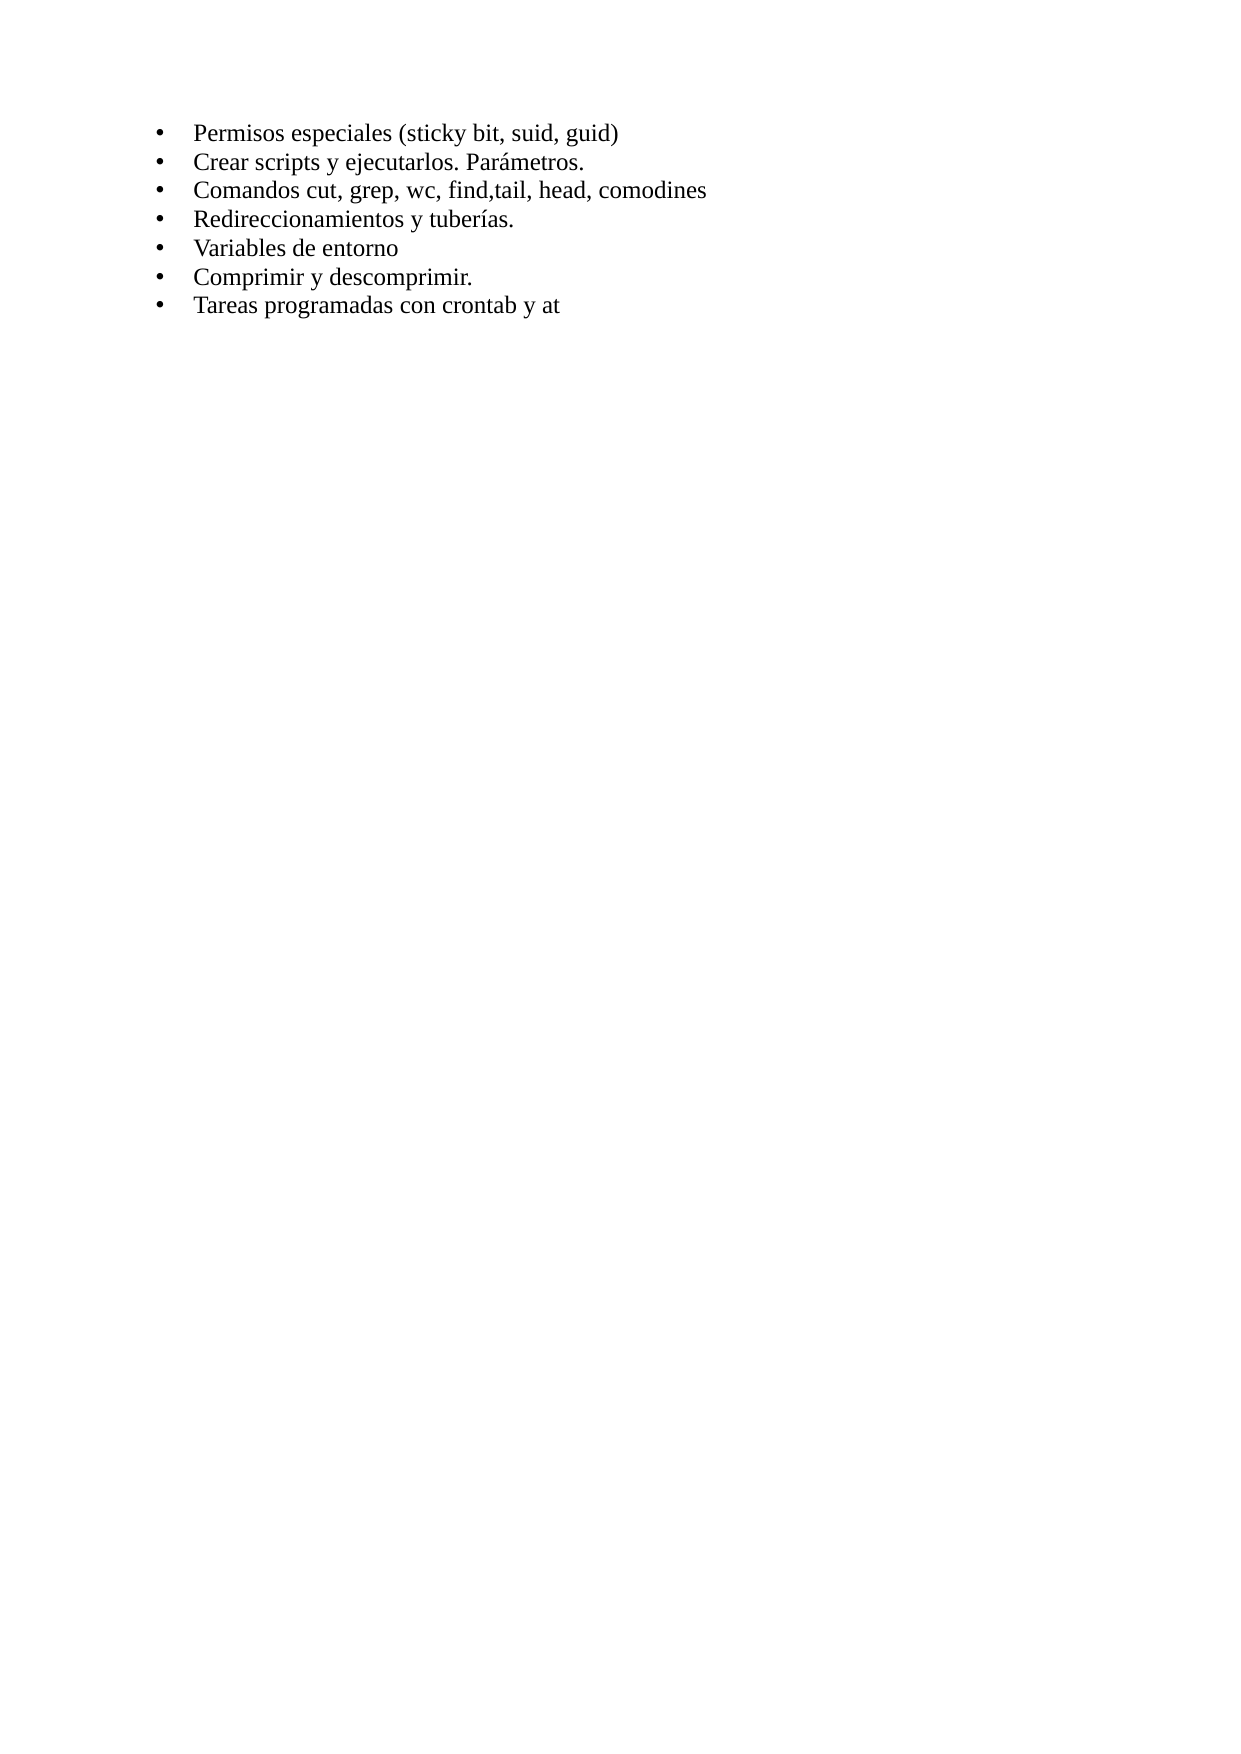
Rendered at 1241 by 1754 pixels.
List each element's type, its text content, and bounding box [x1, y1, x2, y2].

list Comprimir y descomprimir. [156, 262, 1122, 291]
list Tareas programadas con crontab y at [156, 291, 1122, 319]
list Permisos especiales (sticky bit, suid, guid) [156, 118, 1122, 147]
list Comandos cut, grep, wc, find,tail, head, comodines [156, 176, 1122, 204]
list Variables de entorno [156, 233, 1122, 262]
list Redireccionamientos y tuberías. [156, 204, 1122, 233]
list Crear scripts y ejecutarlos. Parámetros. [156, 147, 1122, 176]
